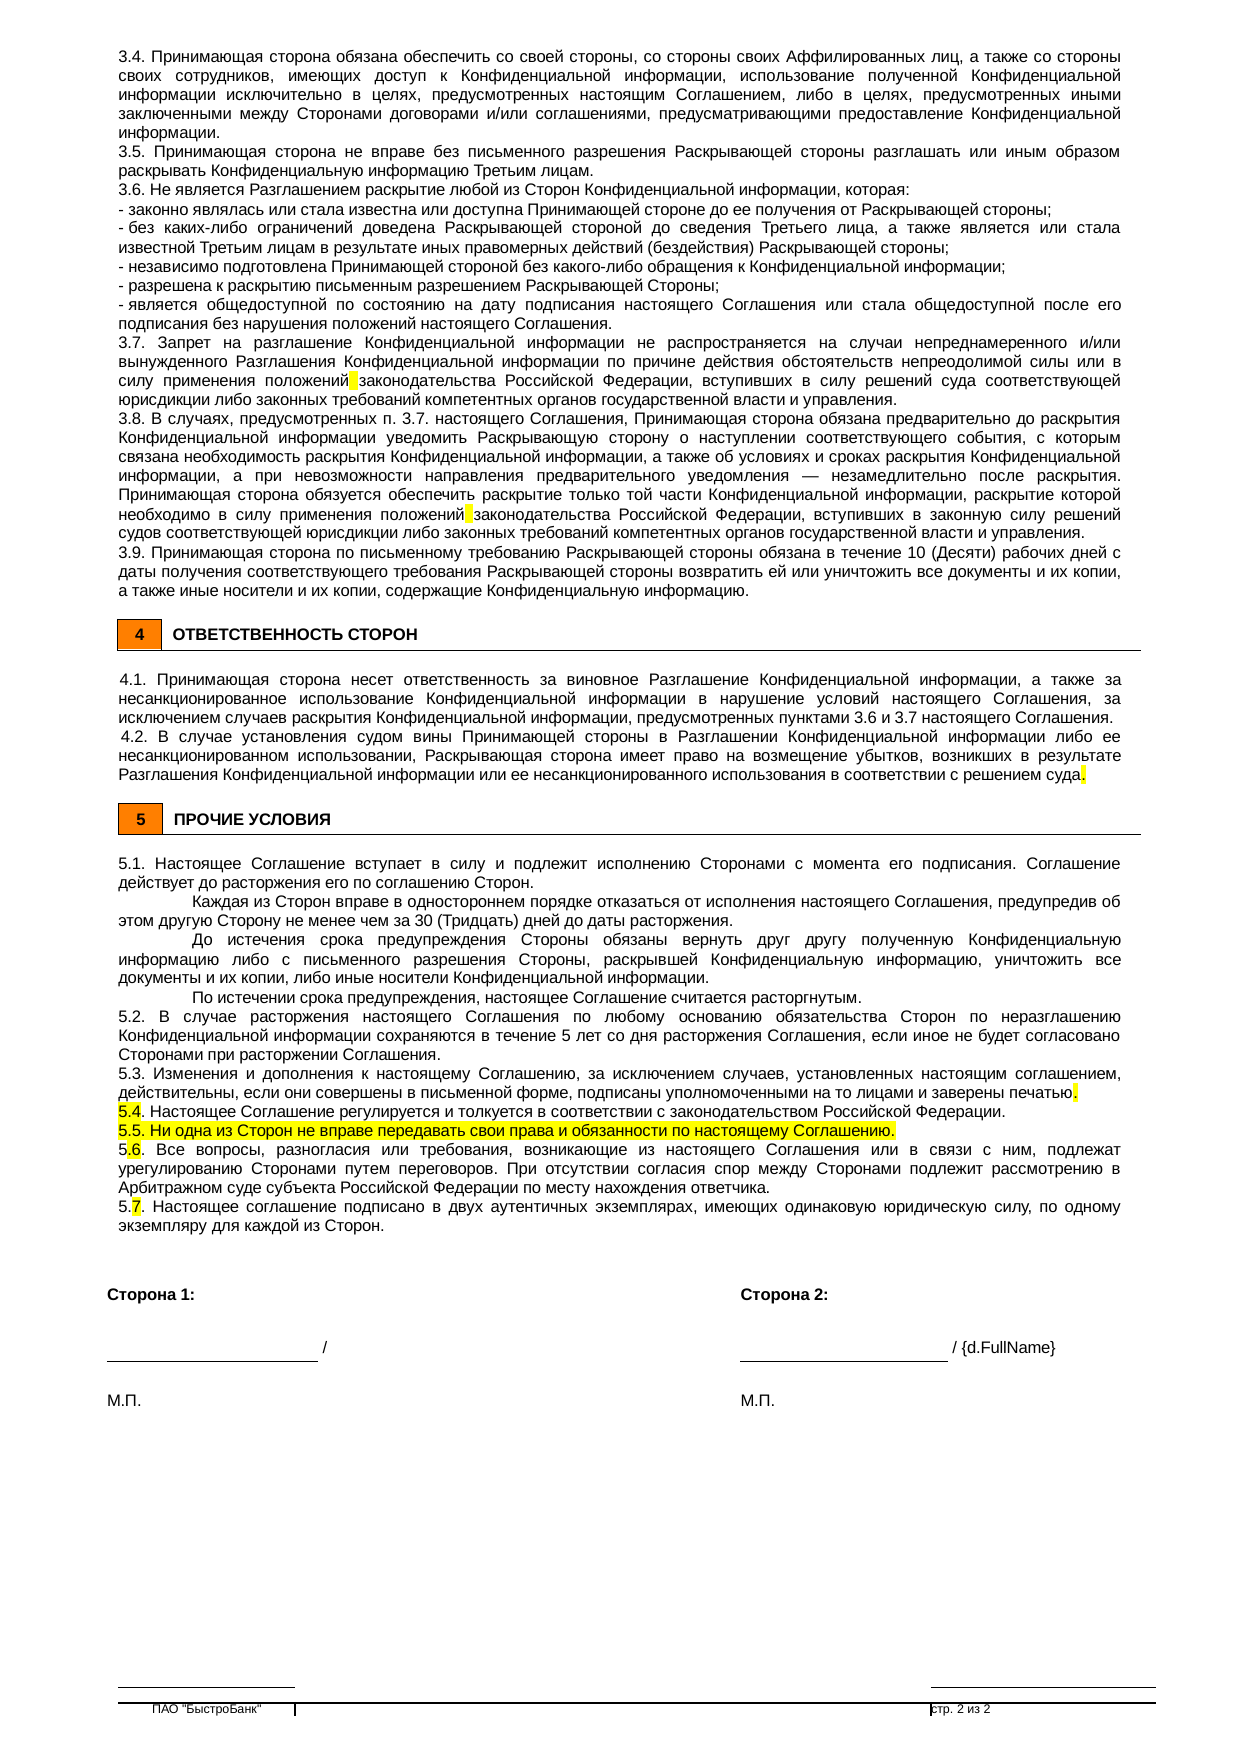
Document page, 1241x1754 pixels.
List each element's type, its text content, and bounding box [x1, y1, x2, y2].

text - является общедоступной по состоянию на дату подписания настоящего Соглашения или стала общедоступной после его подписания без нарушения положений настоящего Соглашения. [118, 295, 1122, 333]
text Каждая из Сторон вправе в одностороннем порядке отказаться от исполнения настоящего Соглашения, предупредив об этом другую Сторону не менее чем за 30 (Тридцать) дней до даты расторжения. [118, 892, 1122, 930]
table_cell [529, 1388, 740, 1414]
text 5.6. Все вопросы, разногласия или требования, возникающие из настоящего Соглашения или в связи с ним, подлежат урегулированию Сторонами путем переговоров. При отсутствии согласия спор между Сторонами подлежит рассмотрению в Арбитражном суде субъекта Российской Федерации по месту нахождения ответчика. [118, 1140, 1122, 1197]
text - независимо подготовлена Принимающей стороной без какого-либо обращения к Конфиденциальной информации; [118, 257, 1122, 276]
table_cell М.П. [740, 1388, 948, 1414]
text 4.2. В случае установления судом вины Принимающей стороны в Разглашении Конфиденциальной информации либо ее несанкционированном использовании, Раскрывающая сторона имеет право на возмещение убытков, возникших в результате Разглашения Конфиденциальной информации или ее несанкционированного использования в соответствии с решением суда. [118, 727, 1122, 784]
table_cell [740, 1362, 948, 1387]
table_cell [948, 1361, 1156, 1387]
table_cell [529, 1308, 740, 1334]
text 4.1. Принимающая сторона несет ответственность за виновное Разглашение Конфиденциальной информации, а также за несанкционированное использование Конфиденциальной информации в нарушение условий настоящего Соглашения, за исключением случаев раскрытия Конфиденциальной информации, предусмотренных пунктами 3.6 и 3.7 настоящего Соглашения. [118, 670, 1122, 727]
text 5.4. Настоящее Соглашение регулируется и толкуется в соответствии с законодательством Российской Федерации. [118, 1102, 1122, 1121]
table_header [529, 1281, 740, 1308]
table_cell / [318, 1334, 529, 1361]
text 3.4. Принимающая сторона обязана обеспечить со своей стороны, со стороны своих Аффилированных лиц, а также со стороны своих сотрудников, имеющих доступ к Конфиденциальной информации, использование полученной Конфиденциальной информации исключительно в целях, предусмотренных настоящим Соглашением, либо в целях, предусмотренных иными заключенными между Сторонами договорами и/или соглашениями, предусматривающими предоставление Конфиденциальной информации. [118, 47, 1122, 142]
table_cell [529, 1361, 740, 1387]
table_header ОТВЕТСТВЕННОСТЬ СТОРОН [162, 619, 1141, 649]
table_cell [529, 1334, 740, 1361]
text 3.8. В случаях, предусмотренных п. 3.7. настоящего Соглашения, Принимающая сторона обязана предварительно до раскрытия Конфиденциальной информации уведомить Раскрывающую сторону о наступлении соответствующего события, с которым связана необходимость раскрытия Конфиденциальной информации, а также об условиях и сроках раскрытия Конфиденциальной информации, а при невозможности направления предварительного уведомления — незамедлительно после раскрытия. Принимающая сторона обязуется обеспечить раскрытие только той части Конфиденциальной информации, раскрытие которой необходимо в силу применения положений законодательства Российской Федерации, вступивших в законную силу решений судов соответствующей юрисдикции либо законных требований компетентных органов государственной власти и управления. [118, 409, 1122, 542]
text До истечения срока предупреждения Стороны обязаны вернуть друг другу полученную Конфиденциальную информацию либо с письменного разрешения Стороны, раскрывшей Конфиденциальную информацию, уничтожить все документы и их копии, либо иные носители Конфиденциальной информации. [118, 930, 1122, 987]
table_cell [318, 1388, 529, 1414]
text - законно являлась или стала известна или доступна Принимающей стороне до ее получения от Раскрывающей стороны; [118, 199, 1122, 218]
table_cell / {d.FullName} [948, 1334, 1156, 1361]
table_cell [107, 1334, 318, 1361]
text 5.1. Настоящее Соглашение вступает в силу и подлежит исполнению Сторонами с момента его подписания. Соглашение действует до расторжения его по соглашению Сторон. [118, 854, 1122, 892]
table_header 5 [119, 804, 162, 834]
text - без каких-либо ограничений доведена Раскрывающей стороной до сведения Третьего лица, а также является или стала известной Третьим лицам в результате иных правомерных действий (бездействия) Раскрывающей стороны; [118, 218, 1122, 257]
text 3.6. Не является Разглашением раскрытие любой из Сторон Конфиденциальной информации, которая: [118, 180, 1122, 199]
table_cell [740, 1334, 948, 1361]
table_header 4 [118, 620, 161, 649]
text 5.7. Настоящее соглашение подписано в двух аутентичных экземплярах, имеющих одинаковую юридическую силу, по одному экземпляру для каждой из Сторон. [118, 1197, 1122, 1235]
table_cell [107, 1308, 318, 1334]
table_cell [107, 1362, 318, 1387]
table_cell [318, 1308, 529, 1334]
text 5.2. В случае расторжения настоящего Соглашения по любому основанию обязательства Сторон по неразглашению Конфиденциальной информации сохраняются в течение 5 лет со дня расторжения Соглашения, если иное не будет согласовано Сторонами при расторжении Соглашения. [118, 1007, 1122, 1064]
table_cell [948, 1388, 1156, 1414]
table_header Сторона 2: [740, 1281, 1156, 1308]
text 3.5. Принимающая сторона не вправе без письменного разрешения Раскрывающей стороны разглашать или иным образом раскрывать Конфиденциальную информацию Третьим лицам. [118, 142, 1122, 180]
text 3.9. Принимающая сторона по письменному требованию Раскрывающей стороны обязана в течение 10 (Десяти) рабочих дней с даты получения соответствующего требования Раскрывающей стороны возвратить ей или уничтожить все документы и их копии, а также иные носители и их копии, содержащие Конфиденциальную информацию. [118, 542, 1122, 600]
table_header Сторона 1: [107, 1281, 529, 1308]
text 5.5. Ни одна из Сторон не вправе передавать свои права и обязанности по настоящему Соглашению. [118, 1121, 1122, 1140]
text 5.3. Изменения и дополнения к настоящему Соглашению, за исключением случаев, установленных настоящим соглашением, действительны, если они совершены в письменной форме, подписаны уполномоченными на то лицами и заверены печатью. [118, 1064, 1122, 1102]
table_cell [948, 1308, 1156, 1334]
table_cell [318, 1361, 529, 1387]
text - разрешена к раскрытию письменным разрешением Раскрывающей Стороны; [118, 276, 1122, 295]
text По истечении срока предупреждения, настоящее Соглашение считается расторгнутым. [118, 987, 1122, 1007]
text 3.7. Запрет на разглашение Конфиденциальной информации не распространяется на случаи непреднамеренного и/или вынужденного Разглашения Конфиденциальной информации по причине действия обстоятельств непреодолимой силы или в силу применения положений законодательства Российской Федерации, вступивших в силу решений суда соответствующей юрисдикции либо законных требований компетентных органов государственной власти и управления. [118, 333, 1122, 409]
table_cell [740, 1308, 948, 1334]
table_cell М.П. [107, 1388, 318, 1414]
table_header ПРОЧИЕ УСЛОВИЯ [163, 803, 1141, 834]
